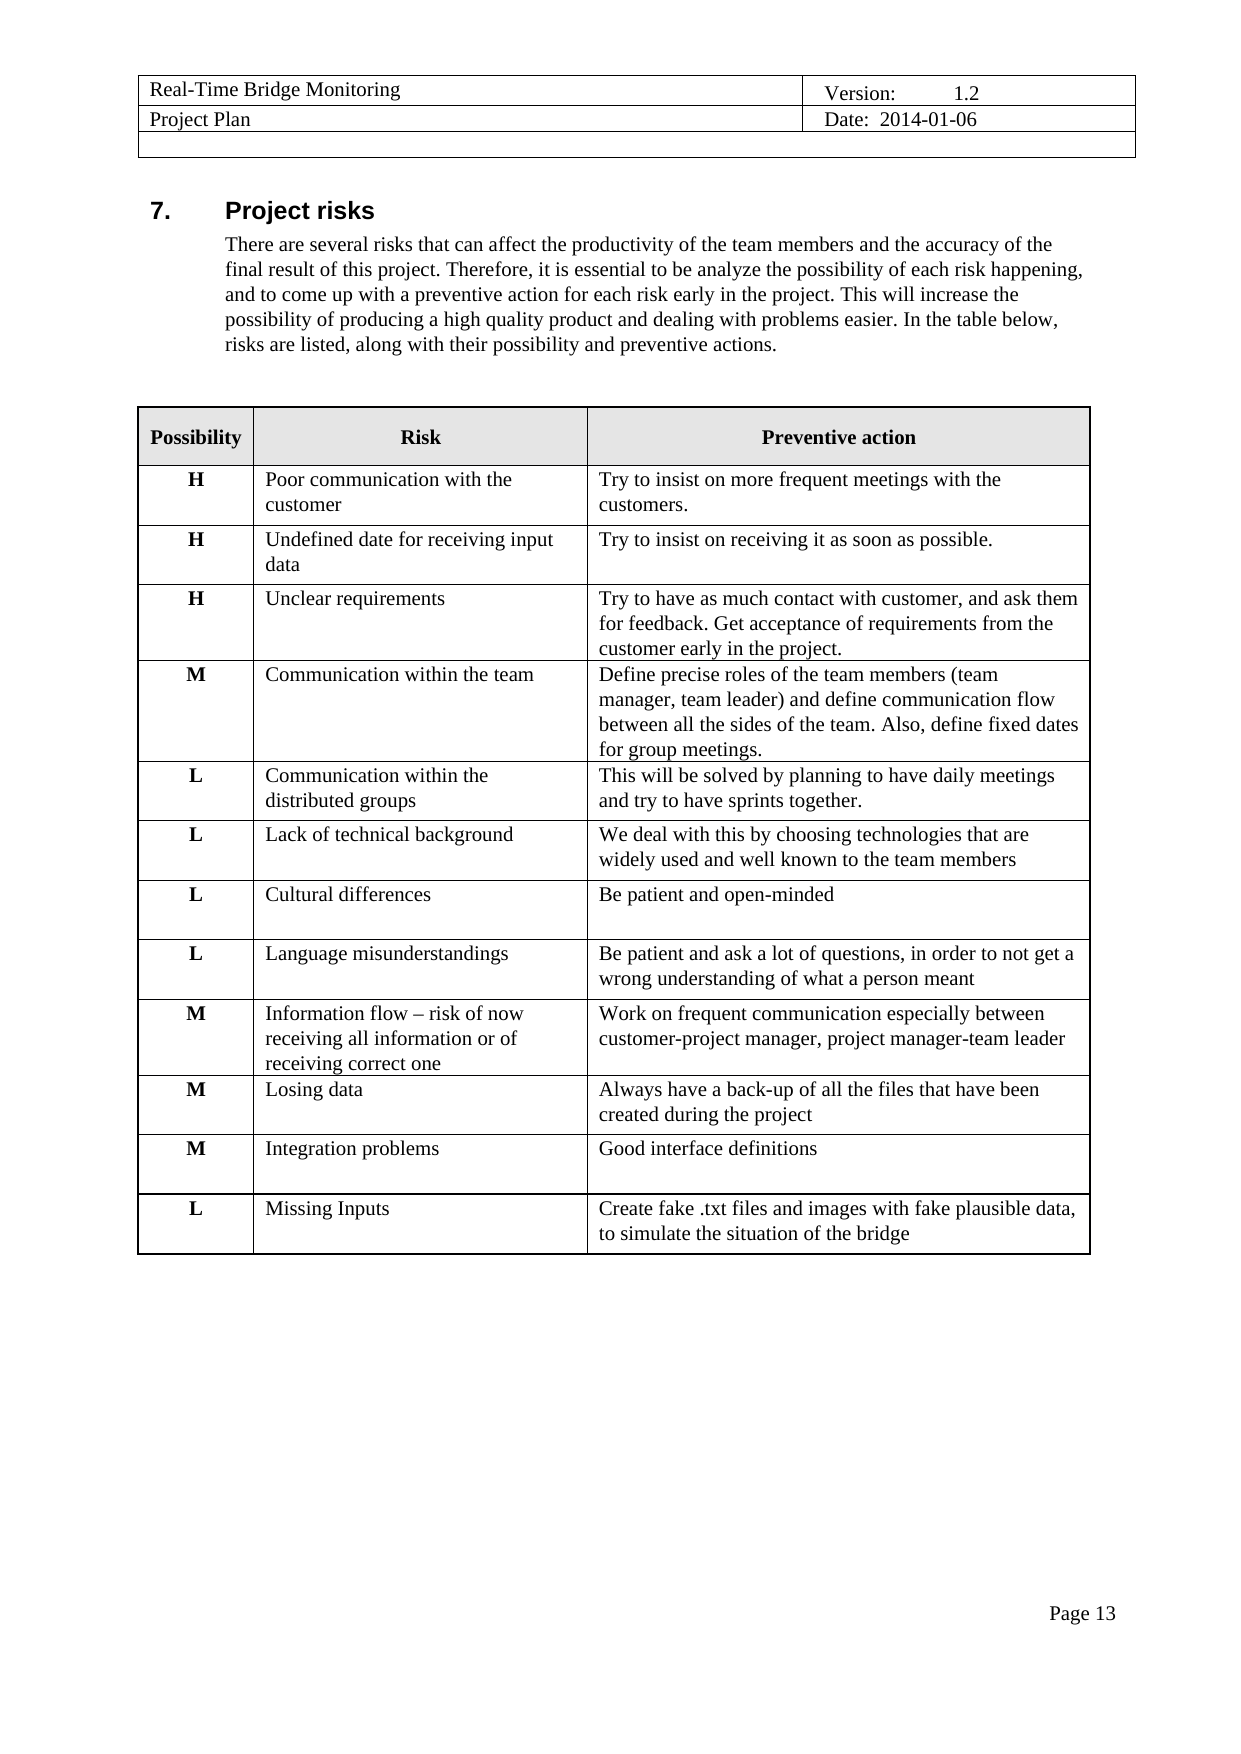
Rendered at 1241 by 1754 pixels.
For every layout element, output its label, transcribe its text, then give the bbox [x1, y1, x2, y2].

table_cell Try to have as much contact with customer, and ask them for feedback. Get acceptance of requirements from the customer early in the project. [588, 585, 1089, 660]
table_cell L [139, 881, 253, 939]
table_cell Try to insist on more frequent meetings with the customers. [588, 466, 1089, 524]
table_cell Always have a back-up of all the files that have been created during the project [588, 1076, 1089, 1134]
table_cell L [139, 762, 253, 820]
table_cell H [139, 526, 253, 584]
table_cell Integration problems [254, 1135, 587, 1193]
subtitle Project risks [150, 196, 1090, 224]
table_cell Good interface definitions [588, 1135, 1089, 1193]
table_cell M [139, 1135, 253, 1193]
table_cell H [139, 466, 253, 524]
table_header Risk [254, 408, 587, 465]
table_cell We deal with this by choosing technologies that are widely used and well known to the team members [588, 821, 1089, 880]
table_cell L [139, 940, 253, 998]
table_cell Define precise roles of the team members (team manager, team leader) and define communication flow between all the sides of the team. Also, define fixed dates for group meetings. [588, 661, 1089, 761]
table_cell Poor communication with the customer [254, 466, 587, 524]
table_cell Be patient and ask a lot of questions, in order to not get a wrong understanding of what a person meant [588, 940, 1089, 998]
table_cell Cultural differences [254, 881, 587, 939]
table_cell Communication within the distributed groups [254, 762, 587, 820]
table_cell Language misunderstandings [254, 940, 587, 998]
table_cell Try to insist on receiving it as soon as possible. [588, 526, 1089, 584]
table_cell Losing data [254, 1076, 587, 1134]
table_cell Communication within the team [254, 661, 587, 761]
table_cell Missing Inputs [254, 1195, 587, 1253]
table_header Possibility [139, 408, 253, 465]
table_cell Be patient and open-minded [588, 881, 1089, 939]
table_cell Create fake .txt files and images with fake plausible data, to simulate the situation of the bridge [588, 1195, 1089, 1253]
text There are several risks that can affect the productivity of the team members and the accuracy of the final result of this project. Therefore, it is essential to be analyze the possibility of each risk happening, and to come up with a preventive action for each risk early in the project. This will increase the possibility of producing a high quality product and dealing with problems easier. In the table below, risks are listed, along with their possibility and preventive actions. [225, 231, 1090, 356]
table_cell This will be solved by planning to have daily meetings and try to have sprints together. [588, 762, 1089, 820]
table_cell H [139, 585, 253, 660]
table_header Preventive action [588, 408, 1089, 465]
table_cell M [139, 1000, 253, 1074]
table_cell M [139, 1076, 253, 1134]
table_cell M [139, 661, 253, 761]
table_cell L [139, 1195, 253, 1253]
table_cell Lack of technical background [254, 821, 587, 880]
table_cell Undefined date for receiving input data [254, 526, 587, 584]
table_cell L [139, 821, 253, 880]
table_cell Unclear requirements [254, 585, 587, 660]
table_cell Work on frequent communication especially between customer-project manager, project manager-team leader [588, 1000, 1089, 1074]
table_cell Information flow – risk of now receiving all information or of receiving correct one [254, 1000, 587, 1074]
